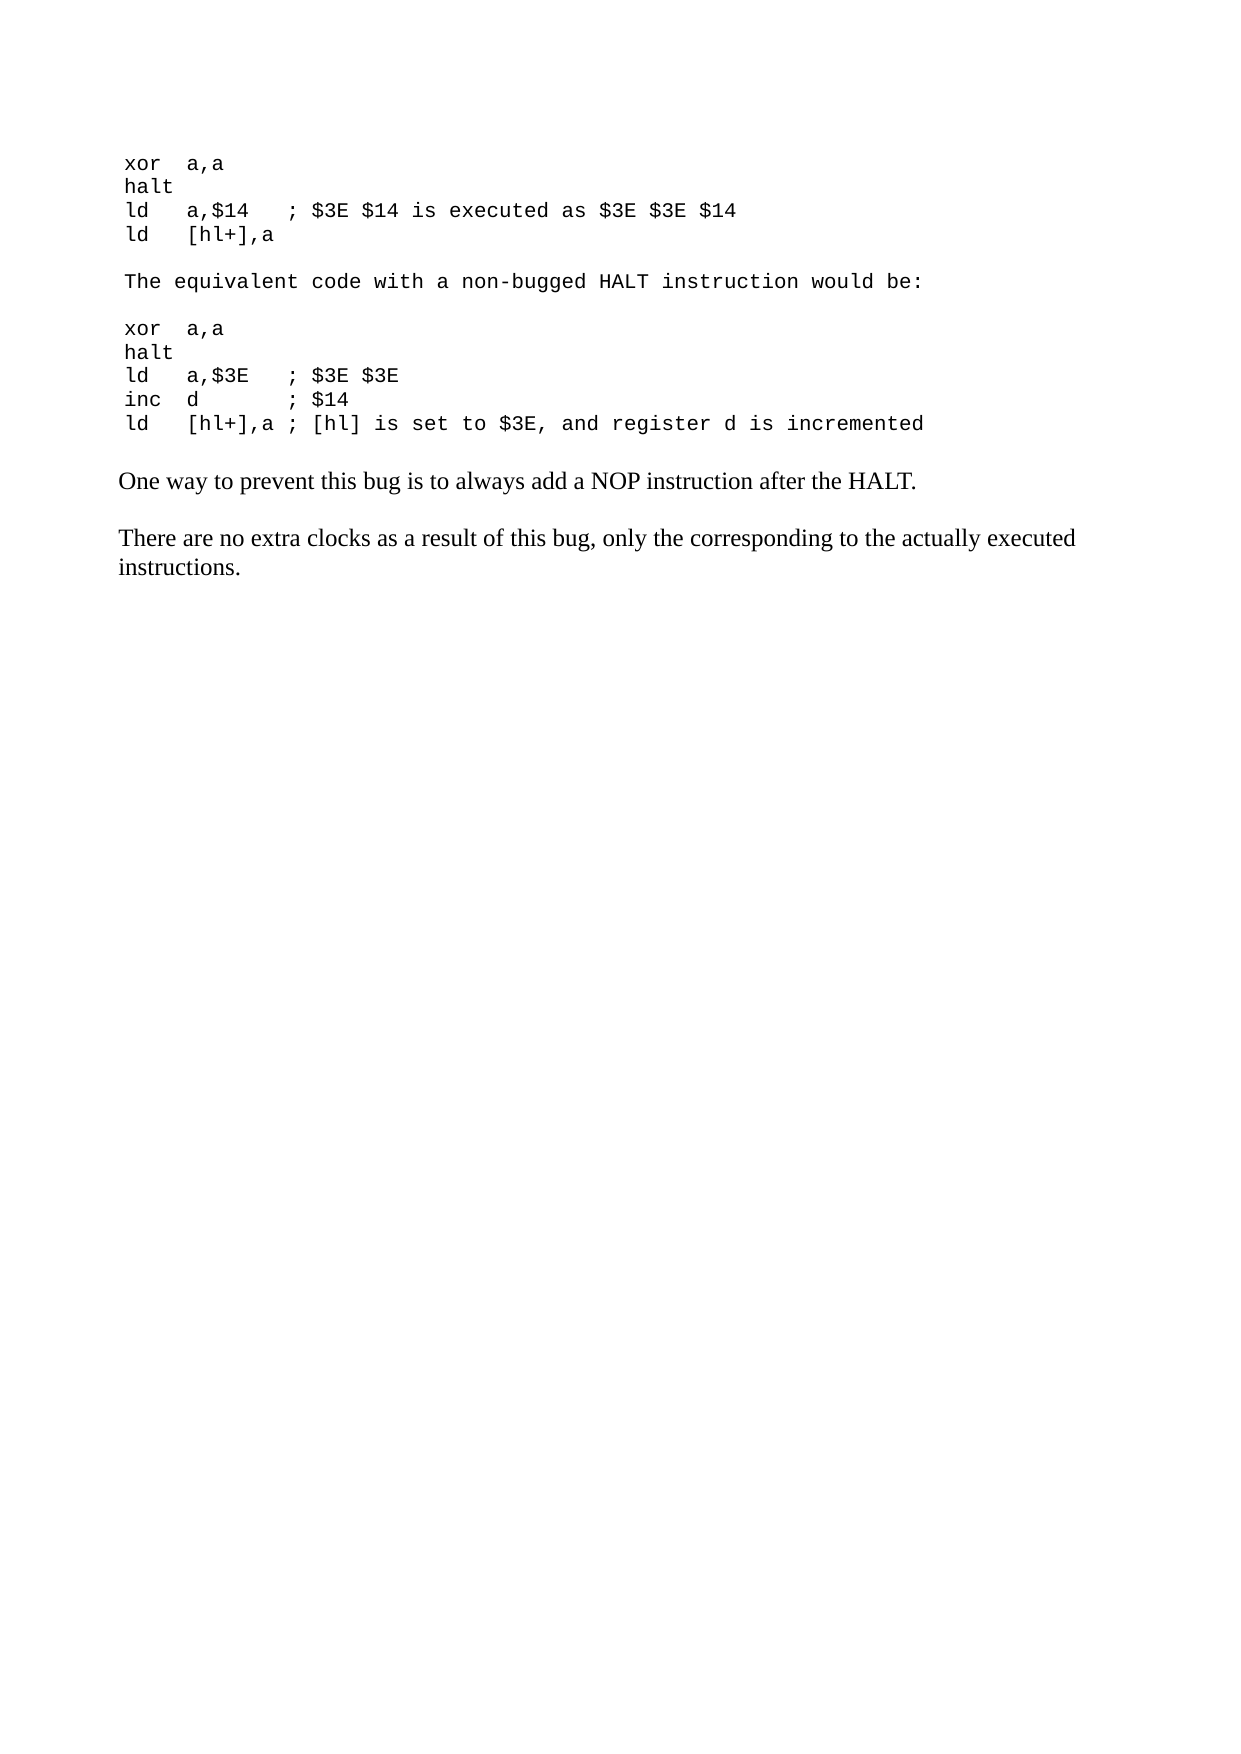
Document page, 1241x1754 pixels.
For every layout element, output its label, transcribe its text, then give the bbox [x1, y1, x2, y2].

text There are no extra clocks as a result of this bug, only the corresponding to the actually executed instructions. [118, 523, 1122, 581]
table_header xor a,a halt ld a,$14 ; $3E $14 is executed as $3E $3E $14 ld [hl+],a The equivalent code with a non-bugged HALT instruction would be: xor a,a halt ld a,$3E ; $3E $3E inc d ; $14 ld [hl+],a ; [hl] is set to $3E, and register d is incremented [118, 147, 1123, 466]
text One way to prevent this bug is to always add a NOP instruction after the HALT. [118, 466, 1122, 494]
